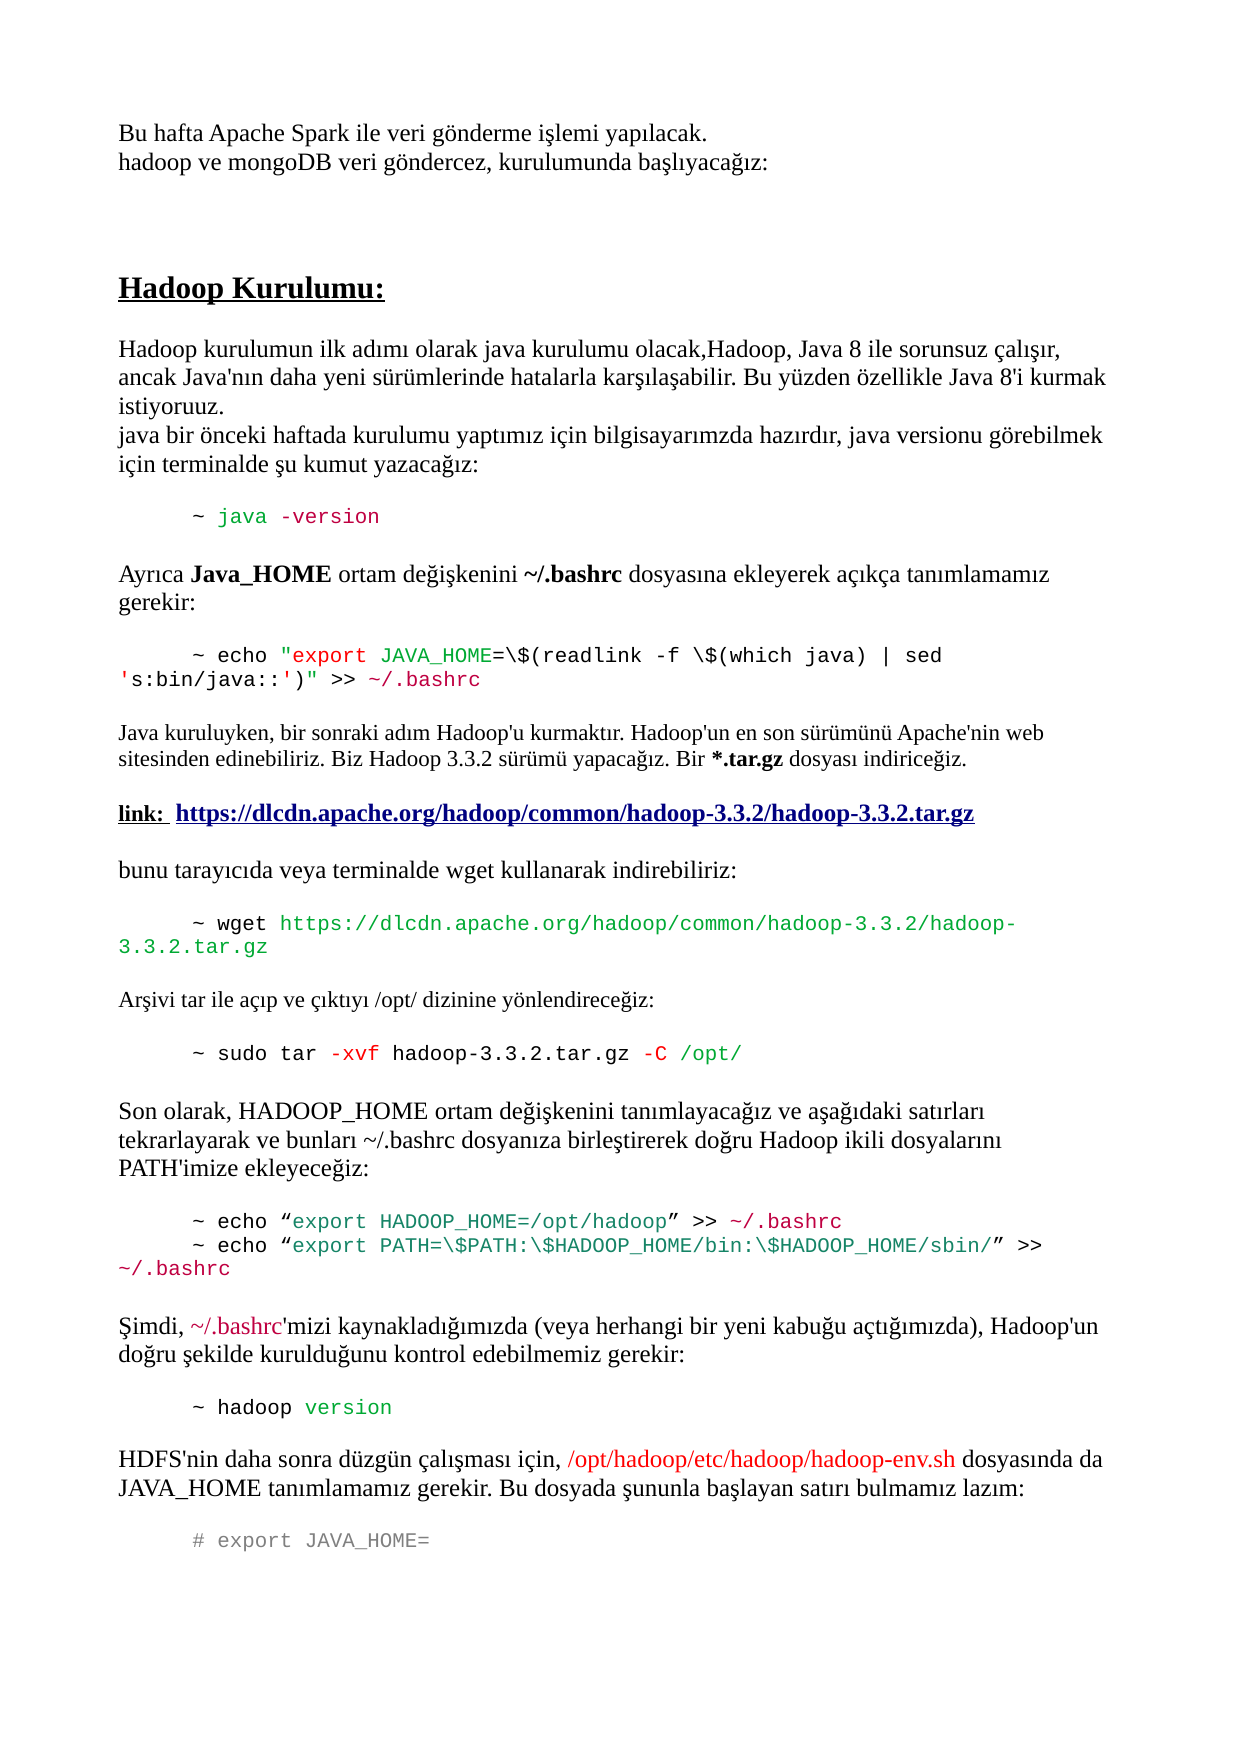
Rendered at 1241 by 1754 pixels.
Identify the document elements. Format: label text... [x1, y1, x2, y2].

text HDFS'nin daha sonra düzgün çalışması için, /opt/hadoop/etc/hadoop/hadoop-env.sh dosyasında da JAVA_HOME tanımlamamız gerekir. Bu dosyada şununla başlayan satırı bulmamız lazım: [118, 1444, 1122, 1502]
text ~ sudo tar -xvf hadoop-3.3.2.tar.gz -C /opt/ [118, 1041, 1122, 1067]
text ~ wget https://dlcdn.apache.org/hadoop/common/hadoop-3.3.2/hadoop-3.3.2.tar.gz [118, 913, 1122, 960]
text Java kuruluyken, bir sonraki adım Hadoop'u kurmaktır. Hadoop'un en son sürümünü Apache'nin web sitesinden edinebiliriz. Biz Hadoop 3.3.2 sürümü yapacağız. Bir *.tar.gz dosyası indiriceğiz. [118, 718, 1122, 771]
text hadoop ve mongoDB veri göndercez, kurulumunda başlıyacağız: [118, 147, 1122, 176]
text java bir önceki haftada kurulumu yaptımız için bilgisayarımzda hazırdır, java versionu görebilmek için terminalde şu kumut yazacağız: [118, 420, 1122, 477]
text ~ echo “export PATH=\$PATH:\$HADOOP_HOME/bin:\$HADOOP_HOME/sbin/” >> ~/.bashrc [118, 1235, 1122, 1282]
text Arşivi tar ile açıp ve çıktıyı /opt/ dizinine yönlendireceğiz: [118, 986, 1122, 1013]
text ~ echo “export HADOOP_HOME=/opt/hadoop” >> ~/.bashrc [118, 1211, 1122, 1235]
text ~ echo "export JAVA_HOME=\$(readlink -f \$(which java) | sed 's:bin/java::')" >> ~/.bashrc [118, 645, 1122, 692]
text Son olarak, HADOOP_HOME ortam değişkenini tanımlayacağız ve aşağıdaki satırları tekrarlayarak ve bunları ~/.bashrc dosyanıza birleştirerek doğru Hadoop ikili dosyalarını PATH'imize ekleyeceğiz: [118, 1096, 1122, 1182]
text # export JAVA_HOME= [118, 1531, 1122, 1554]
text bunu tarayıcıda veya terminalde wget kullanarak indirebiliriz: [118, 855, 1122, 884]
text ~ hadoop version [118, 1397, 1122, 1421]
text Ayrıca Java_HOME ortam değişkenini ~/.bashrc dosyasına ekleyerek açıkça tanımlamamız gerekir: [118, 559, 1122, 616]
text Şimdi, ~/.bashrc'mizi kaynakladığımızda (veya herhangi bir yeni kabuğu açtığımızda), Hadoop'un doğru şekilde kurulduğunu kontrol edebilmemiz gerekir: [118, 1311, 1122, 1368]
text Hadoop Kurulumu: [118, 269, 1122, 305]
text link: https://dlcdn.apache.org/hadoop/common/hadoop-3.3.2/hadoop-3.3.2.tar.gz [118, 798, 1122, 826]
text Bu hafta Apache Spark ile veri gönderme işlemi yapılacak. [118, 118, 1122, 147]
text Hadoop kurulumun ilk adımı olarak java kurulumu olacak,Hadoop, Java 8 ile sorunsuz çalışır, ancak Java'nın daha yeni sürümlerinde hatalarla karşılaşabilir. Bu yüzden özellikle Java 8'i kurmak istiyoruuz. [118, 334, 1122, 420]
text ~ java -version [118, 506, 1122, 530]
